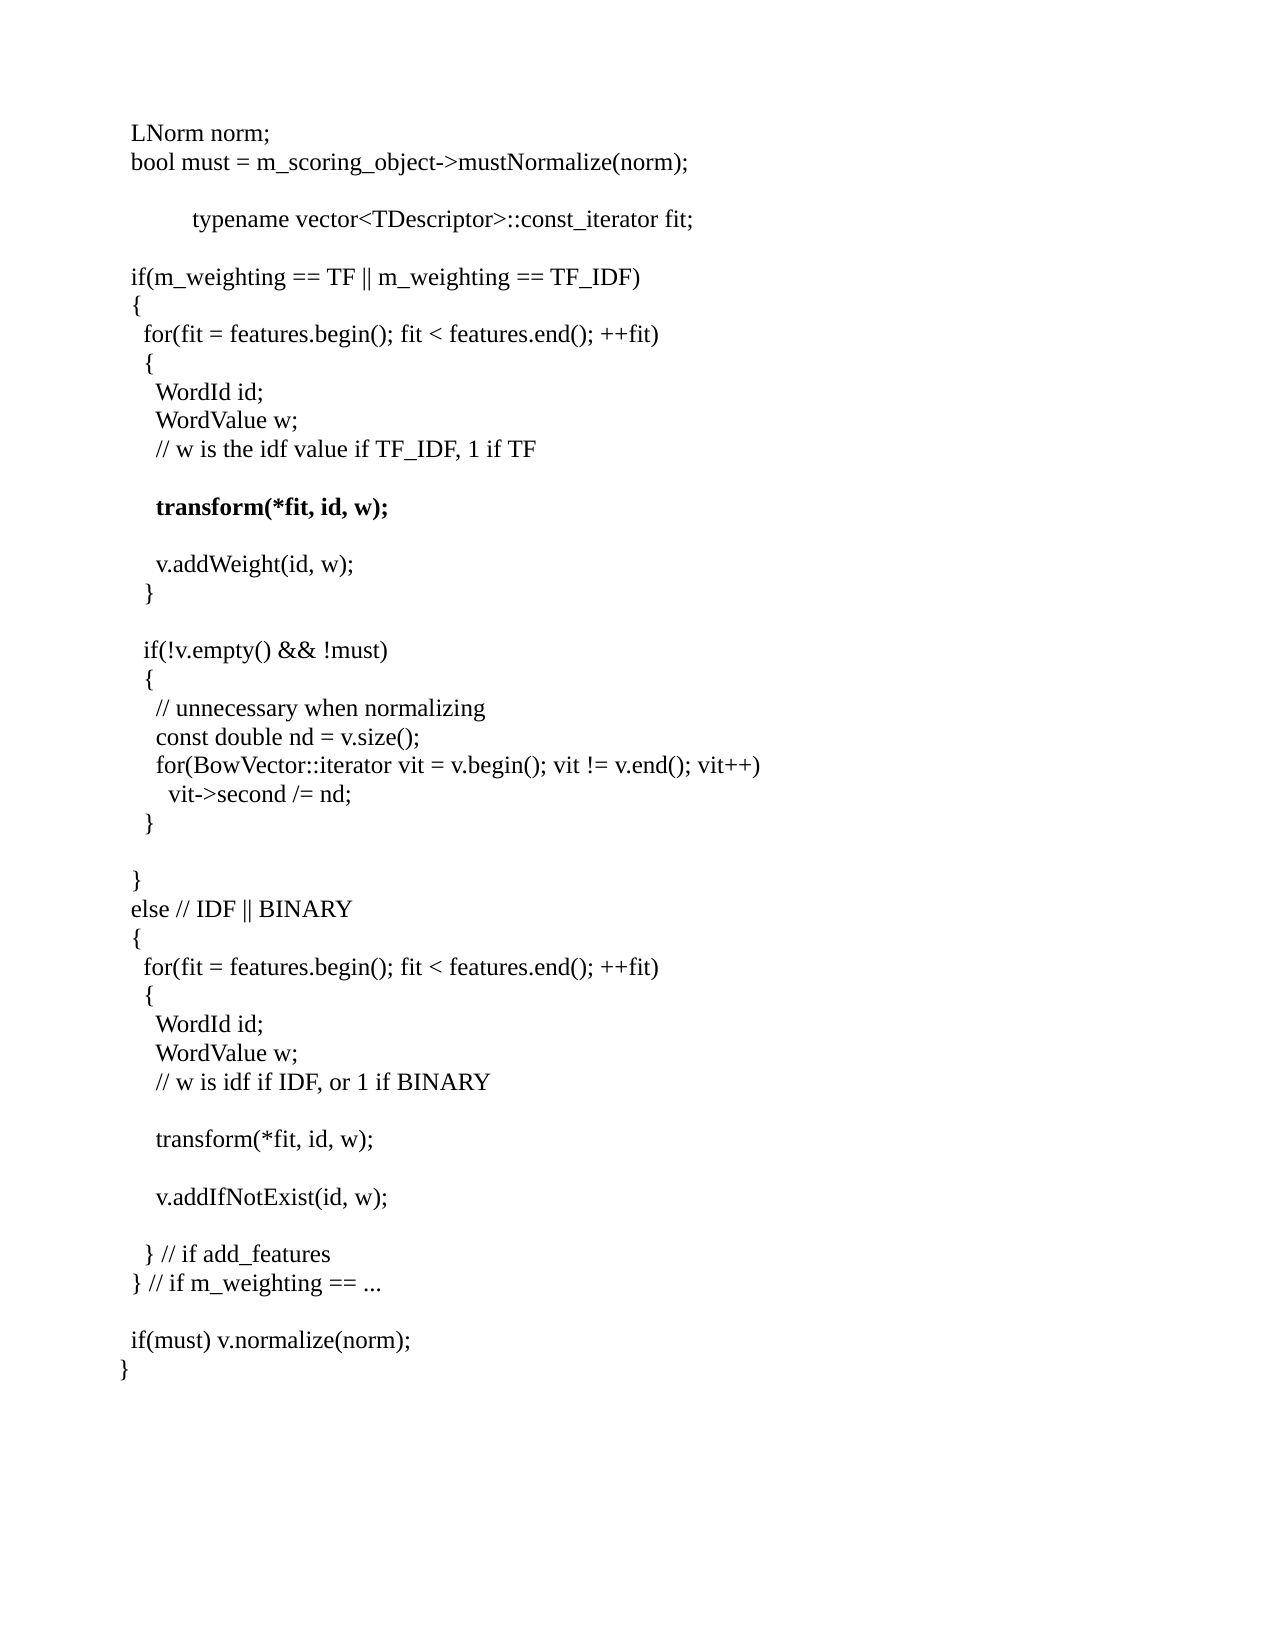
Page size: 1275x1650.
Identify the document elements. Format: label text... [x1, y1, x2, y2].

text { [118, 664, 1157, 693]
text bool must = m_scoring_object->mustNormalize(norm); [118, 147, 1157, 176]
text LNorm norm; [118, 118, 1157, 147]
text for(BowVector::iterator vit = v.begin(); vit != v.end(); vit++) [118, 751, 1157, 779]
text } // if m_weighting == ... [118, 1268, 1157, 1297]
text vit->second /= nd; [118, 779, 1157, 808]
text WordId id; [118, 1009, 1157, 1038]
text else // IDF || BINARY [118, 894, 1157, 923]
text WordValue w; [118, 406, 1157, 434]
text WordValue w; [118, 1038, 1157, 1067]
text WordId id; [118, 377, 1157, 406]
text { [118, 923, 1157, 952]
text { [118, 348, 1157, 377]
text { [118, 291, 1157, 319]
text // unnecessary when normalizing [118, 693, 1157, 722]
text v.addIfNotExist(id, w); [118, 1182, 1157, 1211]
text // w is the idf value if TF_IDF, 1 if TF [118, 434, 1157, 463]
text if(must) v.normalize(norm); [118, 1326, 1157, 1354]
text } [118, 1354, 1157, 1383]
text for(fit = features.begin(); fit < features.end(); ++fit) [118, 952, 1157, 981]
text if(m_weighting == TF || m_weighting == TF_IDF) [118, 262, 1157, 291]
text // w is idf if IDF, or 1 if BINARY [118, 1067, 1157, 1096]
text } [118, 808, 1157, 837]
text const double nd = v.size(); [118, 722, 1157, 751]
text transform(*fit, id, w); [118, 492, 1157, 521]
text if(!v.empty() && !must) [118, 636, 1157, 664]
text } [118, 578, 1157, 607]
text v.addWeight(id, w); [118, 549, 1157, 578]
text { [118, 981, 1157, 1009]
text transform(*fit, id, w); [118, 1124, 1157, 1153]
text } [118, 866, 1157, 894]
text typename vector<TDescriptor>::const_iterator fit; [118, 204, 1157, 233]
text for(fit = features.begin(); fit < features.end(); ++fit) [118, 319, 1157, 348]
text } // if add_features [118, 1239, 1157, 1268]
